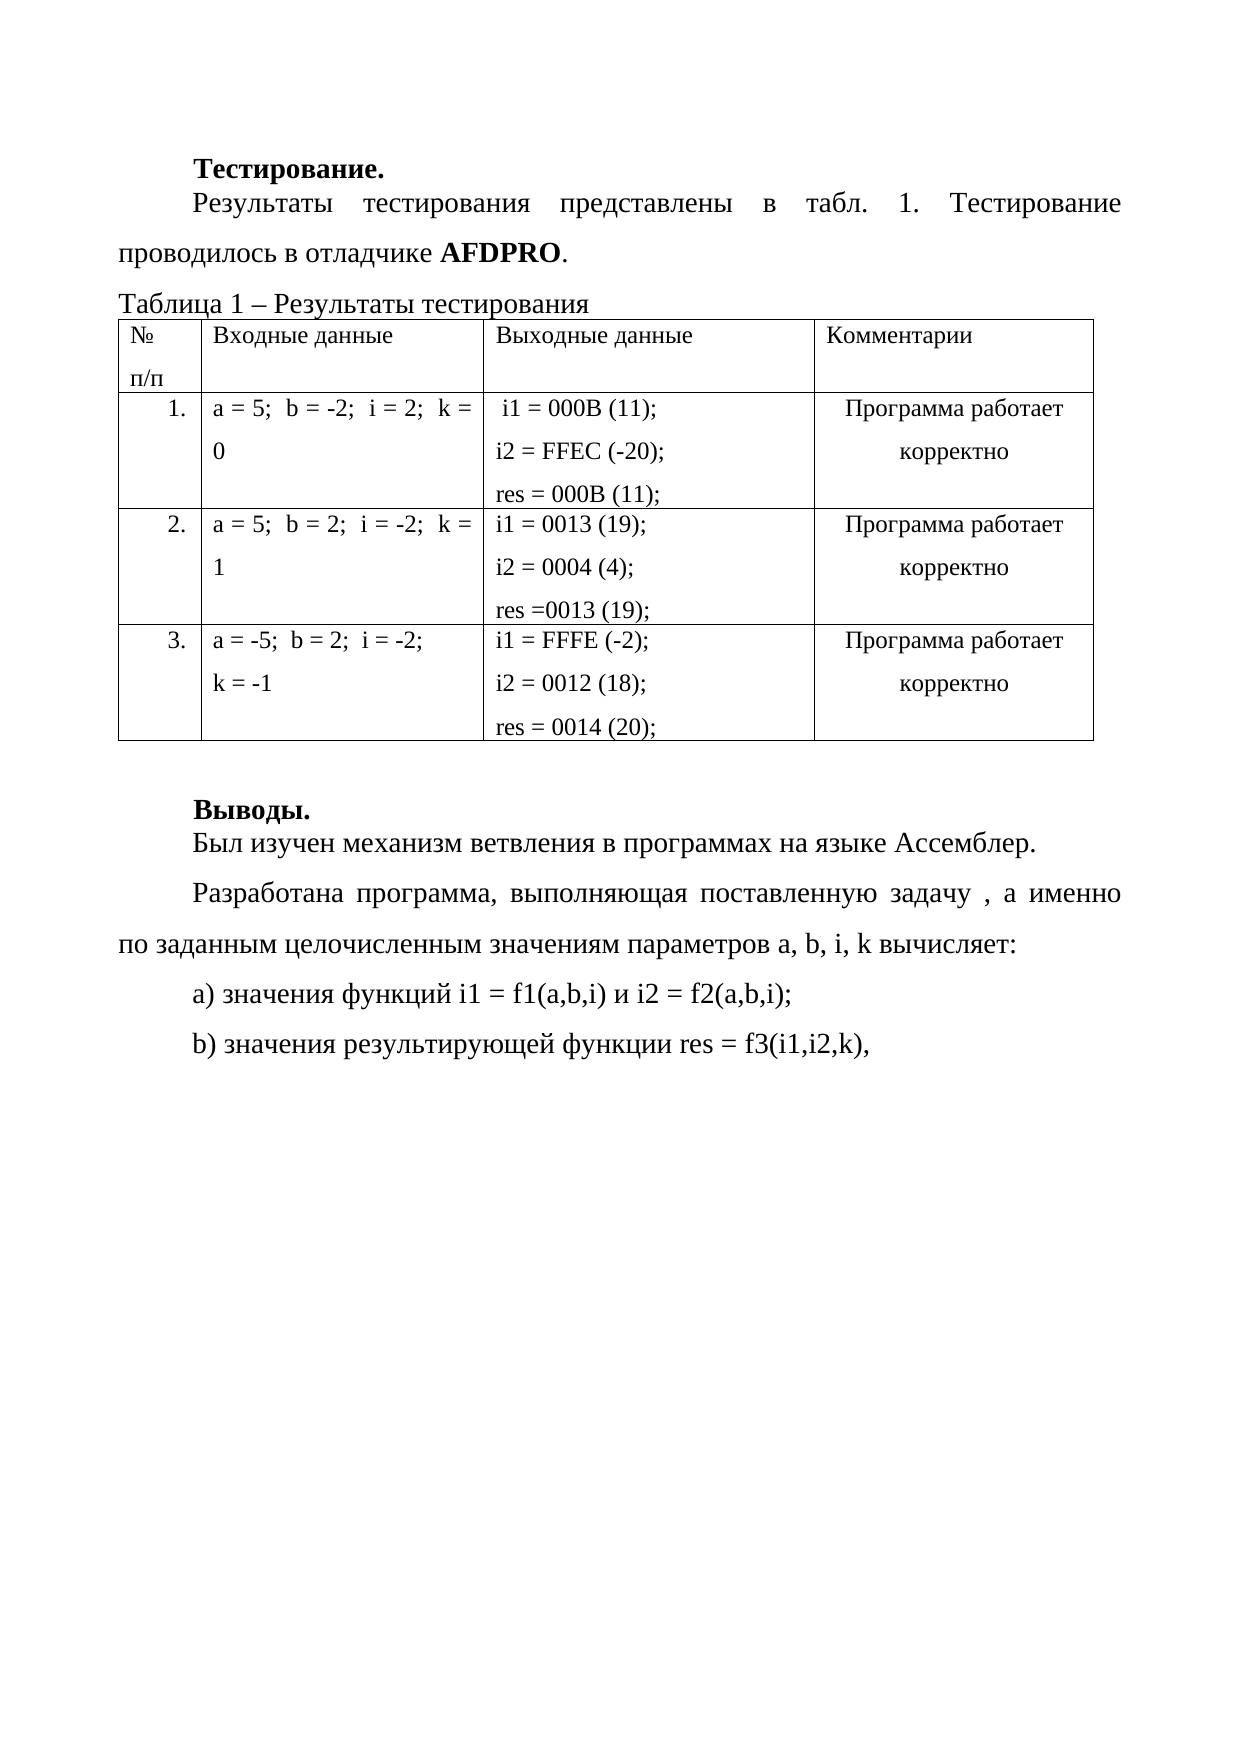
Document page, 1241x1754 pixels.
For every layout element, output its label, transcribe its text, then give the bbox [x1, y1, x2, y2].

table_cell a = -5; b = 2; i = -2; k = -1 [202, 625, 483, 740]
table_cell i1 = 0013 (19); i2 = 0004 (4); res =0013 (19); [484, 509, 814, 624]
text Был изучен механизм ветвления в программах на языке Ассемблер. [118, 825, 1122, 859]
table_cell [119, 393, 201, 508]
table_header № п/п [119, 320, 201, 392]
subtitle Выводы. [118, 792, 1122, 825]
table_cell i1 = 000B (11); i2 = FFEC (-20); res = 000B (11); [484, 393, 814, 508]
table_cell Программа работает корректно [815, 393, 1093, 508]
table_header Комментарии [815, 320, 1093, 392]
table_cell [119, 625, 201, 740]
table_cell a = 5; b = -2; i = 2; k = 0 [202, 393, 483, 508]
table_cell Программа работает корректно [815, 625, 1093, 740]
table_header Выходные данные [484, 320, 814, 392]
text Разработана программа, выполняющая поставленную задачу , а именно по заданным целочисленным значениям параметров a, b, i, k вычисляет: [118, 876, 1122, 959]
text b) значения результирующей функции res = f3(i1,i2,k), [118, 1027, 1122, 1060]
table_cell i1 = FFFE (-2); i2 = 0012 (18); res = 0014 (20); [484, 625, 814, 740]
text Таблица 1 – Результаты тестирования [118, 286, 1122, 319]
table_cell Программа работает корректно [815, 509, 1093, 624]
subtitle Тестирование. [118, 152, 1122, 185]
table_cell [119, 509, 201, 624]
text Результаты тестирования представлены в табл. 1. Тестирование проводилось в отладчике AFDPRO. [118, 185, 1122, 269]
table_header Входные данные [202, 320, 483, 392]
table_cell a = 5; b = 2; i = -2; k = 1 [202, 509, 483, 624]
text а) значения функций i1 = f1(a,b,i) и i2 = f2(a,b,i); [118, 976, 1122, 1010]
